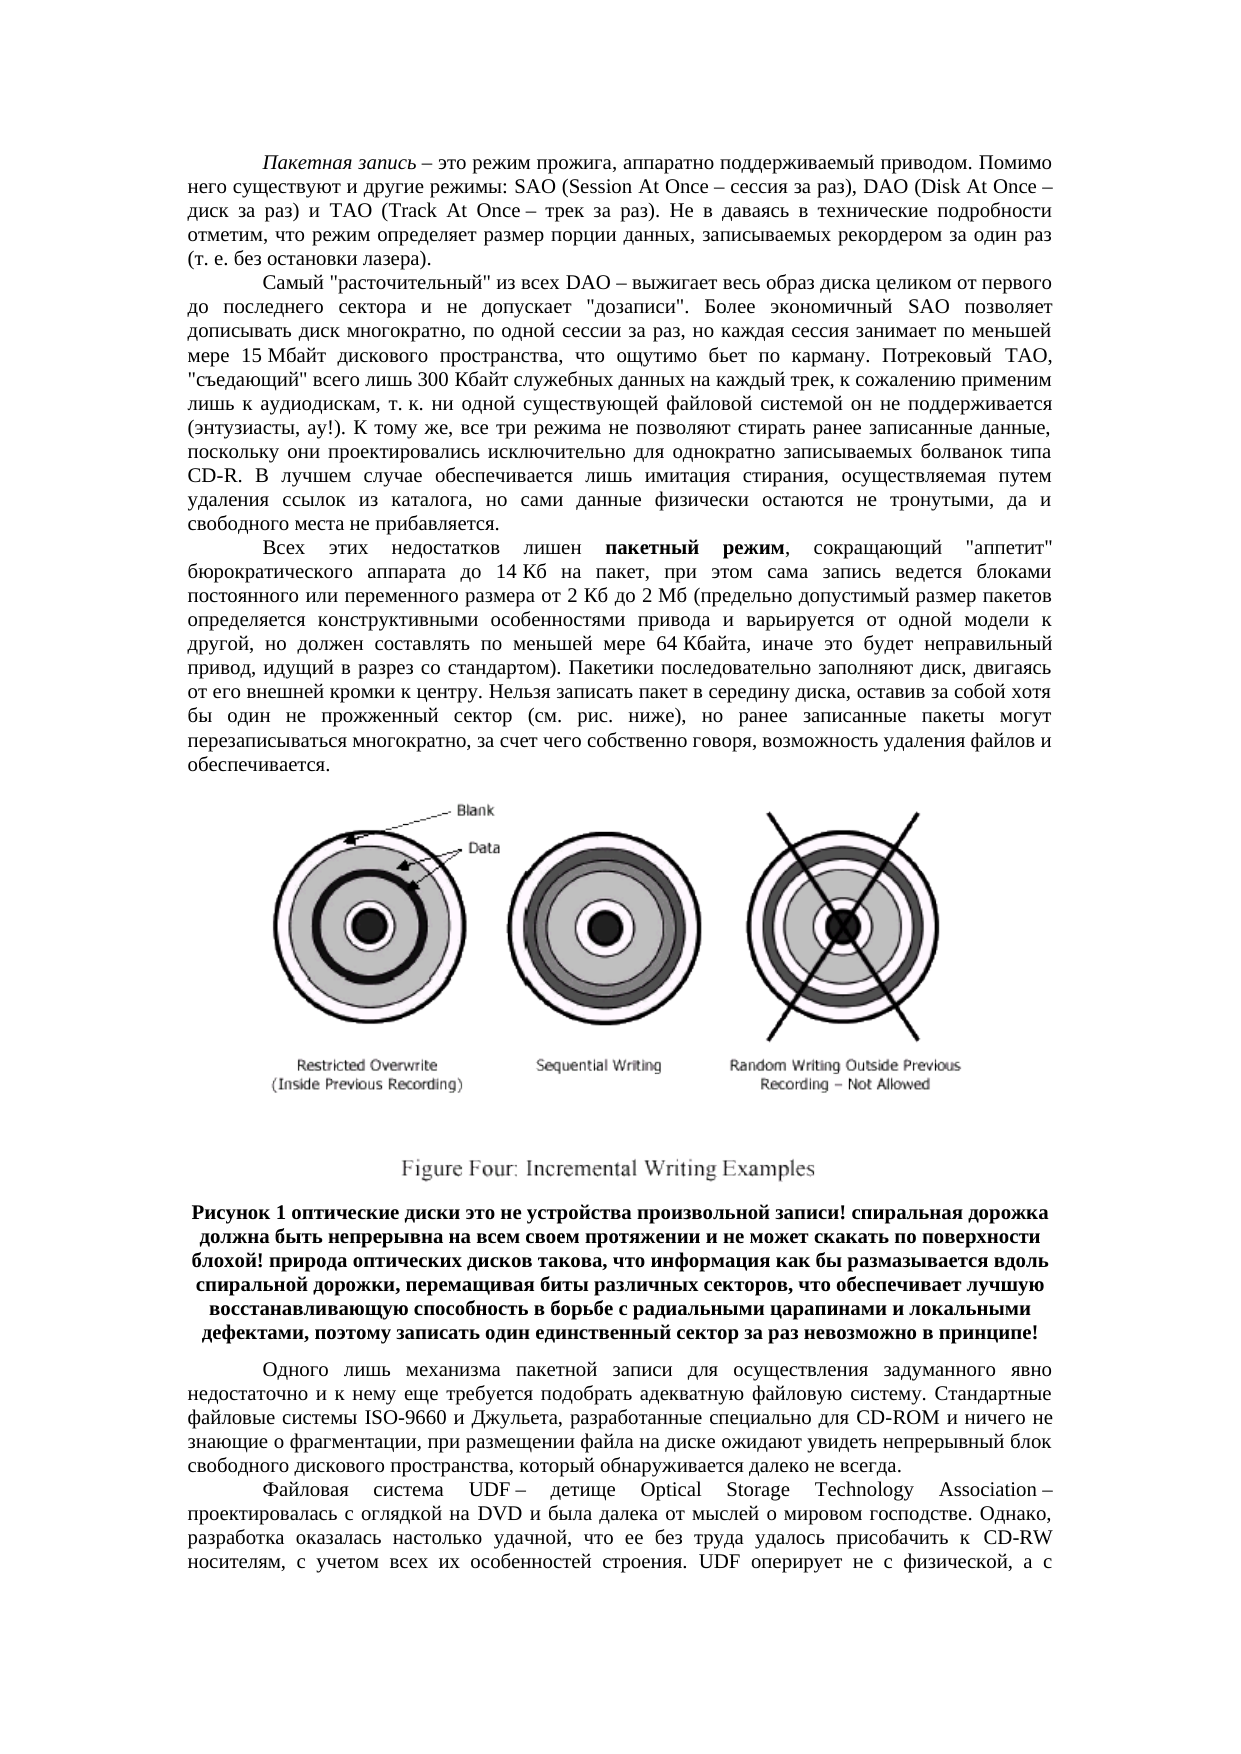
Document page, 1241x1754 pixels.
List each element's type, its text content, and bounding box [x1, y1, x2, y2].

text Файловая система UDF – детище Optical Storage Technology Association –проектировалась с оглядкой на DVD и была далека от мыслей о мировом господстве. Однако, разработка оказалась настолько удачной, что ее без труда удалось присобачить к CD-RW носителям, с учетом всех их особенностей строения. UDF оперирует не с физической, а с [187, 1477, 1053, 1573]
text Рисунок 1 оптические диски это не устройства произвольной записи! спиральная дорожка должна быть непрерывна на всем своем протяжении и не может скакать по поверхности блохой! природа оптических дисков такова, что информация как бы размазывается вдоль спиральной дорожки, перемащивая биты различных секторов, что обеспечивает лучшую восстанавливающую способность в борьбе с радиальными царапинами и локальными дефектами, поэтому записать один единственный сектор за раз невозможно в принципе! [187, 1200, 1053, 1344]
text Пакетная запись – это режим прожига, аппаратно поддерживаемый приводом. Помимо него существуют и другие режимы: SAO (Session At Once – сессия за раз), DAO (Disk At Once – диск за раз) и TAO (Track At Once – трек за раз). Не в даваясь в технические подробности отметим, что режим определяет размер порции данных, записываемых рекордером за один раз (т. е. без остановки лазера). [187, 150, 1053, 270]
text Одного лишь механизма пакетной записи для осуществления задуманного явно недостаточно и к нему еще требуется подобрать адекватную файловую систему. Стандартные файловые системы ISO-9660 и Джульета, разработанные специально для CD-ROM и ничего не знающие о фрагментации, при размещении файла на диске ожидают увидеть непрерывный блок свободного дискового пространства, который обнаруживается далеко не всегда. [187, 1357, 1053, 1477]
picture [270, 799, 970, 1187]
text Самый "расточительный" из всех DAO – выжигает весь образ диска целиком от первого до последнего сектора и не допускает "дозаписи". Более экономичный SAO позволяет дописывать диск многократно, по одной сессии за раз, но каждая сессия занимает по меньшей мере 15 Мбайт дискового пространства, что ощутимо бьет по карману. Потрековый TAO, "съедающий" всего лишь 300 Кбайт служебных данных на каждый трек, к сожалению применим лишь к аудиодискам, т. к. ни одной существующей файловой системой он не поддерживается (энтузиасты, ау!). К тому же, все три режима не позволяют стирать ранее записанные данные, поскольку они проектировались исключительно для однократно записываемых болванок типа CD-R. В лучшем случае обеспечивается лишь имитация стирания, осуществляемая путем удаления ссылок из каталога, но сами данные физически остаются не тронутыми, да и свободного места не прибавляется. [187, 270, 1053, 535]
text Всех этих недостатков лишен пакетный режим, сокращающий "аппетит" бюрократического аппарата до 14 Кб на пакет, при этом сама запись ведется блоками постоянного или переменного размера от 2 Кб до 2 Мб (предельно допустимый размер пакетов определяется конструктивными особенностями привода и варьируется от одной модели к другой, но должен составлять по меньшей мере 64 Кбайта, иначе это будет неправильный привод, идущий в разрез со стандартом). Пакетики последовательно заполняют диск, двигаясь от его внешней кромки к центру. Нельзя записать пакет в середину диска, оставив за собой хотя бы один не прожженный сектор (см. рис. ниже), но ранее записанные пакеты могут перезаписываться многократно, за счет чего собственно говоря, возможность удаления файлов и обеспечивается. [187, 535, 1053, 776]
